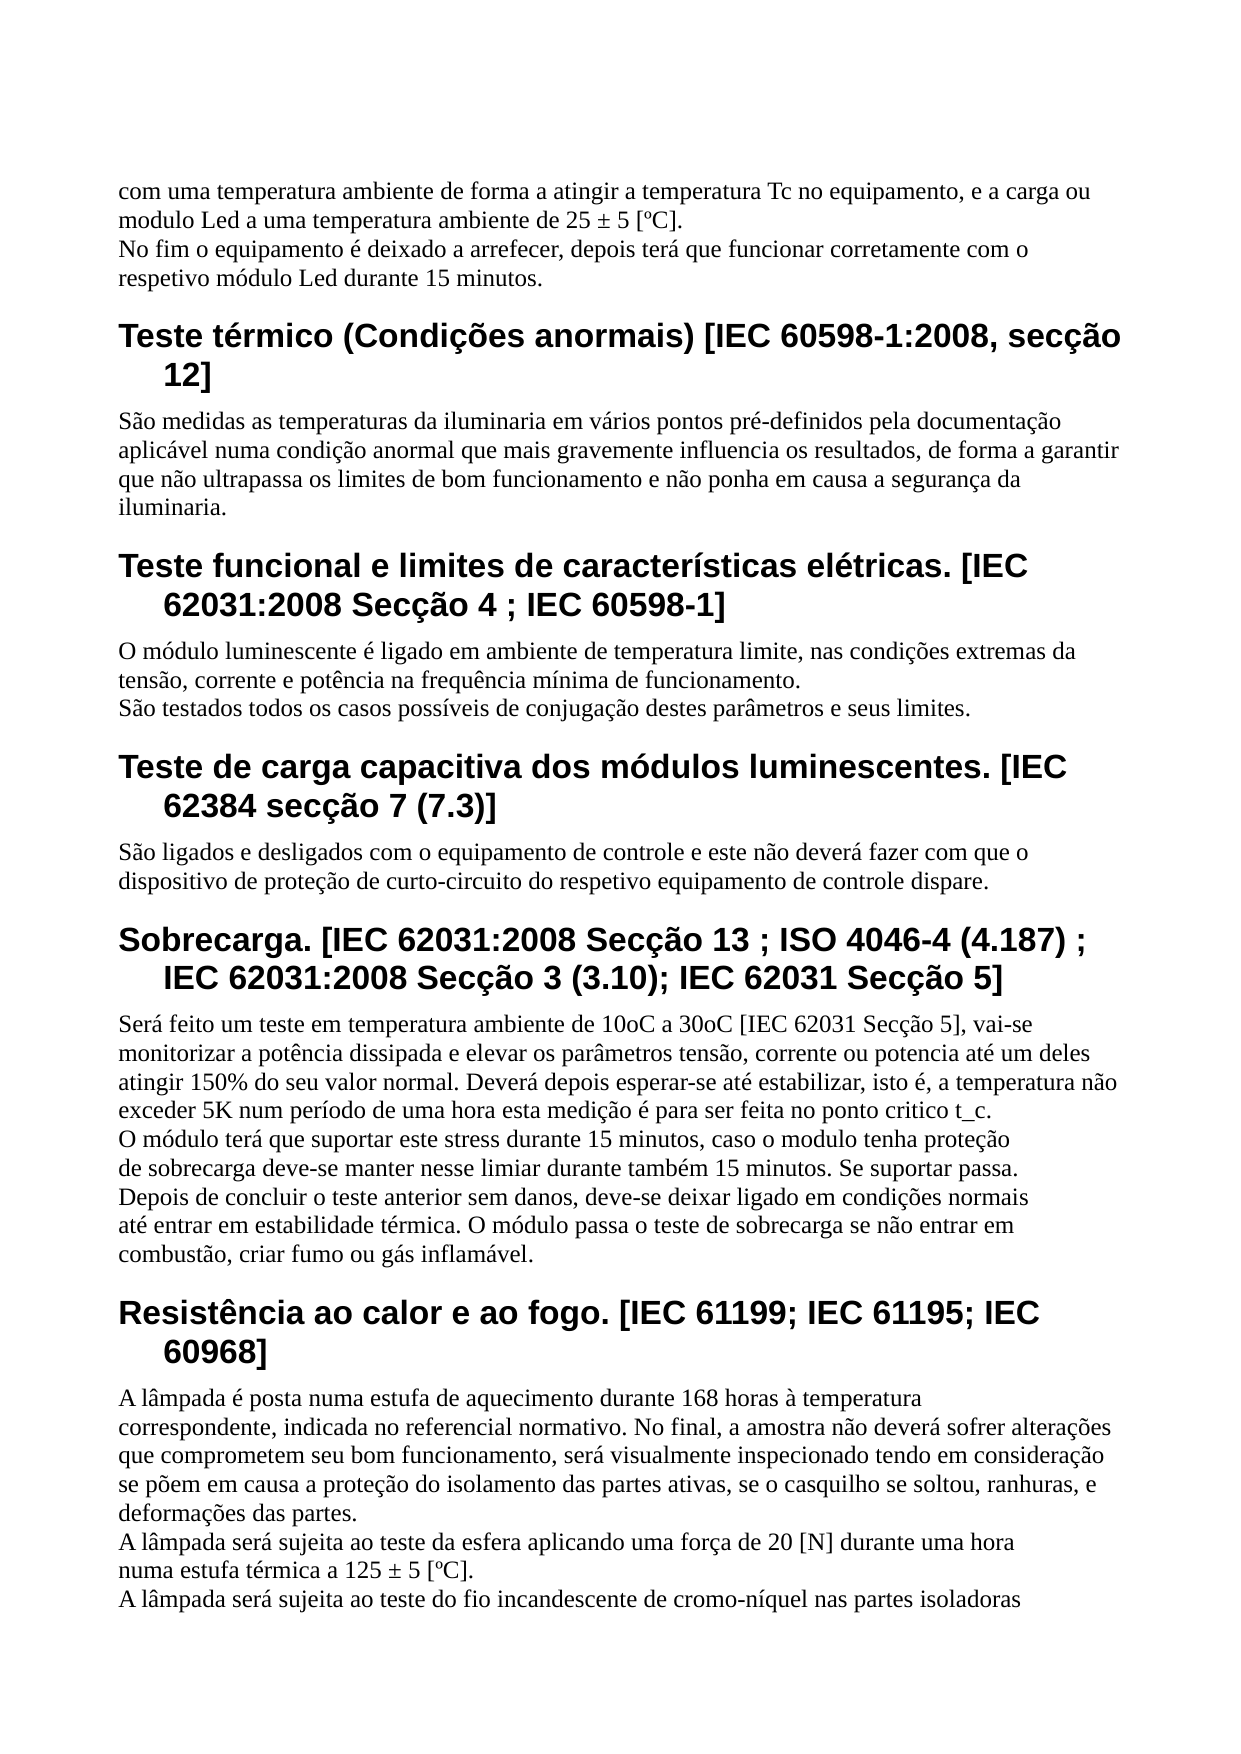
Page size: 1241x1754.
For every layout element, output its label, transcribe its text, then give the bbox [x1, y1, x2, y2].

text modulo Led a uma temperatura ambiente de 25 ± 5 [ºC]. [118, 205, 1122, 234]
subtitle Resistência ao calor e ao fogo. [IEC 61199; IEC 61195; IEC 60968] [118, 1293, 1122, 1370]
text com uma temperatura ambiente de forma a atingir a temperatura Tc no equipamento, e a carga ou [118, 176, 1122, 205]
text que comprometem seu bom funcionamento, será visualmente inspecionado tendo em consideração [118, 1440, 1122, 1469]
text São medidas as temperaturas da iluminaria em vários pontos pré-definidos pela documentação [118, 406, 1122, 435]
text No fim o equipamento é deixado a arrefecer, depois terá que funcionar corretamente com o [118, 234, 1122, 263]
text exceder 5K num período de uma hora esta medição é para ser feita no ponto critico t_c. [118, 1096, 1122, 1124]
text A lâmpada será sujeita ao teste do fio incandescente de cromo-níquel nas partes isoladoras [118, 1584, 1122, 1613]
text Será feito um teste em temperatura ambiente de 10oC a 30oC [IEC 62031 Secção 5], vai-se [118, 1009, 1122, 1038]
text iluminaria. [118, 492, 1122, 521]
subtitle Teste térmico (Condições anormais) [IEC 60598-1:2008, secção 12] [118, 316, 1122, 394]
subtitle Teste funcional e limites de características elétricas. [IEC 62031:2008 Secção 4 ; IEC 60598-1] [118, 546, 1122, 623]
text A lâmpada será sujeita ao teste da esfera aplicando uma força de 20 [N] durante uma hora [118, 1527, 1122, 1555]
text Depois de concluir o teste anterior sem danos, deve-se deixar ligado em condições normais [118, 1182, 1122, 1211]
text se põem em causa a proteção do isolamento das partes ativas, se o casquilho se soltou, ranhuras, e [118, 1469, 1122, 1498]
subtitle Sobrecarga. [IEC 62031:2008 Secção 13 ; ISO 4046-4 (4.187) ; IEC 62031:2008 Secção 3 (3.10); IEC 62031 Secção 5] [118, 919, 1122, 997]
text correspondente, indicada no referencial normativo. No final, a amostra não deverá sofrer alterações [118, 1412, 1122, 1440]
text atingir 150% do seu valor normal. Deverá depois esperar-se até estabilizar, isto é, a temperatura não [118, 1067, 1122, 1096]
text dispositivo de proteção de curto-circuito do respetivo equipamento de controle dispare. [118, 866, 1122, 894]
text O módulo terá que suportar este stress durante 15 minutos, caso o modulo tenha proteção [118, 1124, 1122, 1153]
text São ligados e desligados com o equipamento de controle e este não deverá fazer com que o [118, 837, 1122, 866]
text O módulo luminescente é ligado em ambiente de temperatura limite, nas condições extremas da [118, 636, 1122, 665]
text numa estufa térmica a 125 ± 5 [ºC]. [118, 1555, 1122, 1584]
text de sobrecarga deve-se manter nesse limiar durante também 15 minutos. Se suportar passa. [118, 1153, 1122, 1182]
text São testados todos os casos possíveis de conjugação destes parâmetros e seus limites. [118, 693, 1122, 722]
text tensão, corrente e potência na frequência mínima de funcionamento. [118, 665, 1122, 693]
text até entrar em estabilidade térmica. O módulo passa o teste de sobrecarga se não entrar em [118, 1211, 1122, 1239]
text respetivo módulo Led durante 15 minutos. [118, 263, 1122, 291]
text A lâmpada é posta numa estufa de aquecimento durante 168 horas à temperatura [118, 1383, 1122, 1412]
text deformações das partes. [118, 1498, 1122, 1527]
text combustão, criar fumo ou gás inflamável. [118, 1239, 1122, 1268]
text monitorizar a potência dissipada e elevar os parâmetros tensão, corrente ou potencia até um deles [118, 1038, 1122, 1067]
text aplicável numa condição anormal que mais gravemente influencia os resultados, de forma a garantir [118, 435, 1122, 464]
text que não ultrapassa os limites de bom funcionamento e não ponha em causa a segurança da [118, 464, 1122, 492]
subtitle Teste de carga capacitiva dos módulos luminescentes. [IEC 62384 secção 7 (7.3)] [118, 747, 1122, 824]
